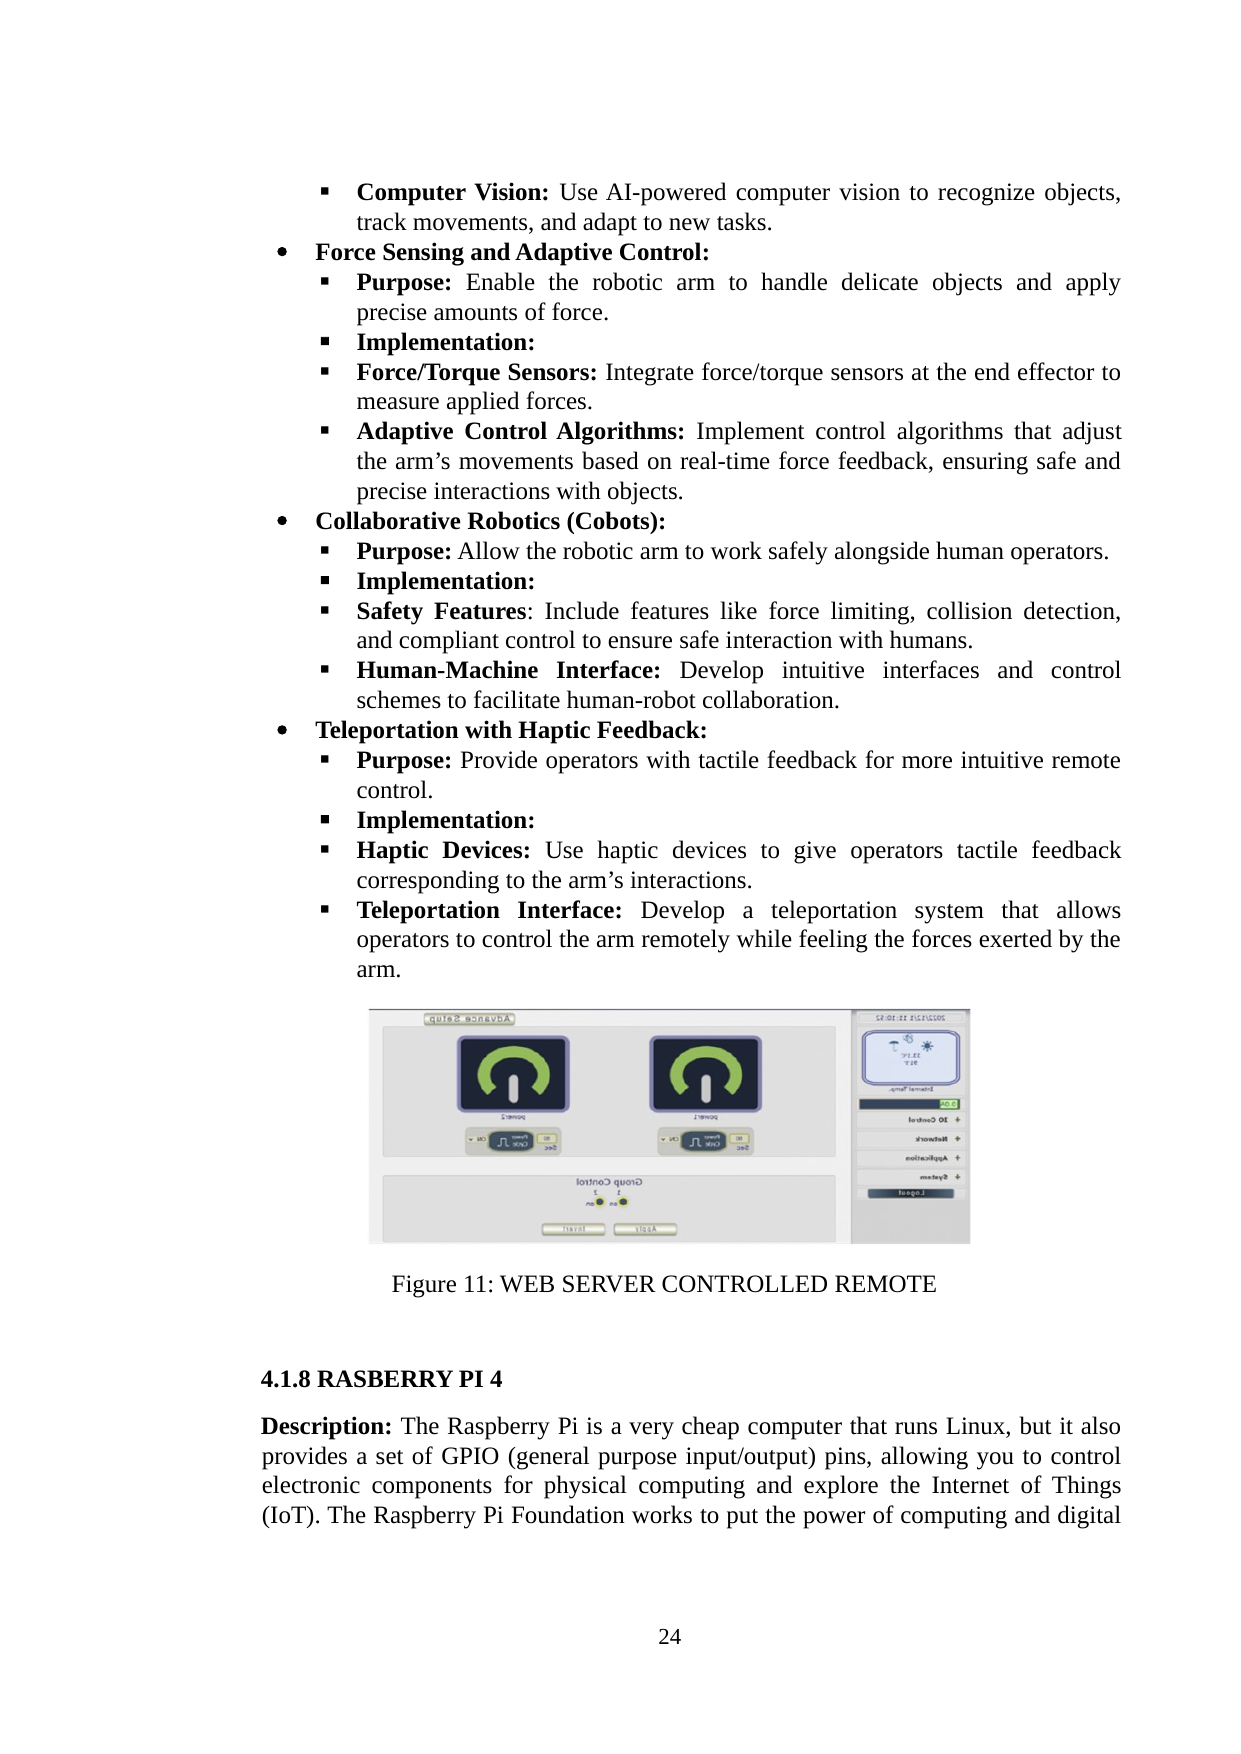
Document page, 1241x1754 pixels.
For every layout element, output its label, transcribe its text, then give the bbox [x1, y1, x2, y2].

list Purpose: Provide operators with tactile feedback for more intuitive remote control. [319, 745, 1122, 804]
list Haptic Devices: Use haptic devices to give operators tactile feedback corresponding to the arm’s interactions. [319, 835, 1122, 893]
list Computer Vision: Use AI-powered computer vision to recognize objects, track movements, and adapt to new tasks. [319, 177, 1122, 236]
picture [367, 984, 971, 1268]
list Implementation: [319, 805, 1122, 834]
text 4.1.8 RASBERRY PI 4 [261, 1364, 1122, 1393]
list Force Sensing and Adaptive Control: [278, 237, 1122, 266]
list Force/Torque Sensors: Integrate force/torque sensors at the end effector to measure applied forces. [319, 357, 1122, 415]
list Adaptive Control Algorithms: Implement control algorithms that adjust the arm’s movements based on real-time force feedback, ensuring safe and precise interactions with objects. [319, 416, 1122, 505]
text Description: The Raspberry Pi is a very cheap computer that runs Linux, but it also provides a set of GPIO (general purpose input/output) pins, allowing you to control electronic components for physical computing and explore the Internet of Things (IoT). The Raspberry Pi Foundation works to put the power of computing and digital [261, 1411, 1122, 1529]
list Purpose: Enable the robotic arm to handle delicate objects and apply precise amounts of force. [319, 267, 1122, 326]
list Purpose: Allow the robotic arm to work safely alongside human operators. [319, 536, 1122, 565]
list Collaborative Robotics (Cobots): [278, 506, 1122, 535]
list Teleportation Interface: Develop a teleportation system that allows operators to control the arm remotely while feeling the forces exerted by the arm. [319, 895, 1122, 983]
list Human-Machine Interface: Develop intuitive interfaces and control schemes to facilitate human-robot collaboration. [319, 656, 1122, 714]
list Implementation: [319, 566, 1122, 594]
list Safety Features: Include features like force limiting, collision detection, and compliant control to ensure safe interaction with humans. [319, 596, 1122, 654]
text Figure 11: WEB SERVER CONTROLLED REMOTE [207, 1269, 1122, 1298]
list Implementation: [319, 327, 1122, 355]
list Teleportation with Haptic Feedback: [278, 715, 1122, 744]
